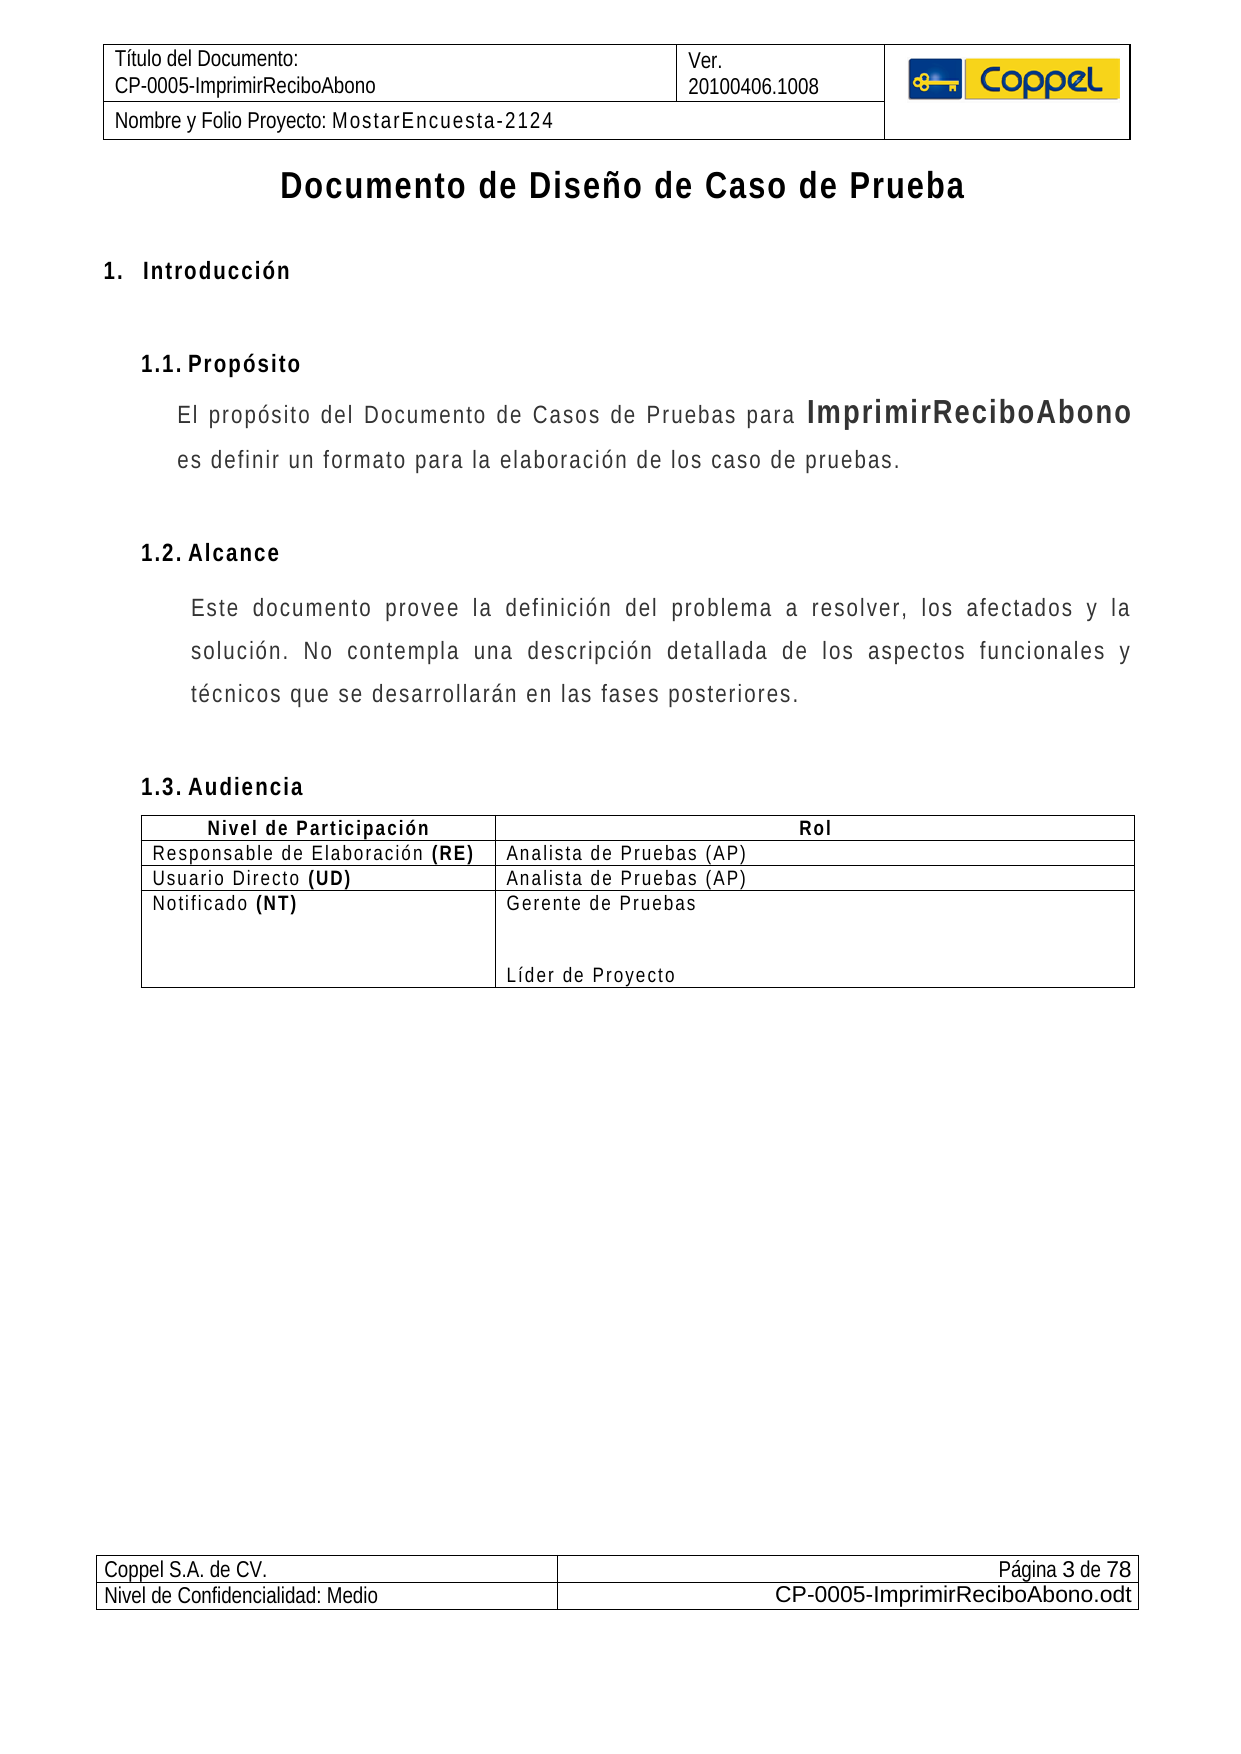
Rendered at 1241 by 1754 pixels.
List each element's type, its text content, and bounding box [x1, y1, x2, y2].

table_cell Gerente de Pruebas Líder de Proyecto [496, 891, 1134, 987]
table_cell Responsable de Elaboración (RE) [142, 841, 495, 865]
table_cell Notificado (NT) [142, 891, 495, 987]
table_header Rol [496, 816, 1134, 840]
table_cell Analista de Pruebas (AP) [496, 841, 1134, 865]
table_cell Analista de Pruebas (AP) [496, 866, 1134, 890]
subtitle Introducción [103, 256, 1131, 285]
text El propósito del Documento de Casos de Pruebas para ImprimirReciboAbono es definir un formato para la elaboración de los caso de pruebas. [177, 392, 1131, 473]
text Este documento provee la definición del problema a resolver, los afectados y la solución. No contempla una descripción detallada de los aspectos funcionales y técnicos que se desarrollarán en las fases posteriores. [191, 593, 1131, 707]
table_cell Usuario Directo (UD) [142, 866, 495, 890]
subtitle Audiencia [141, 772, 1131, 800]
title Documento de Diseño de Caso de Prueba [103, 163, 1131, 206]
subtitle Alcance [141, 538, 1131, 566]
subtitle Propósito [141, 349, 1131, 378]
table_header Nivel de Participación [142, 816, 495, 840]
